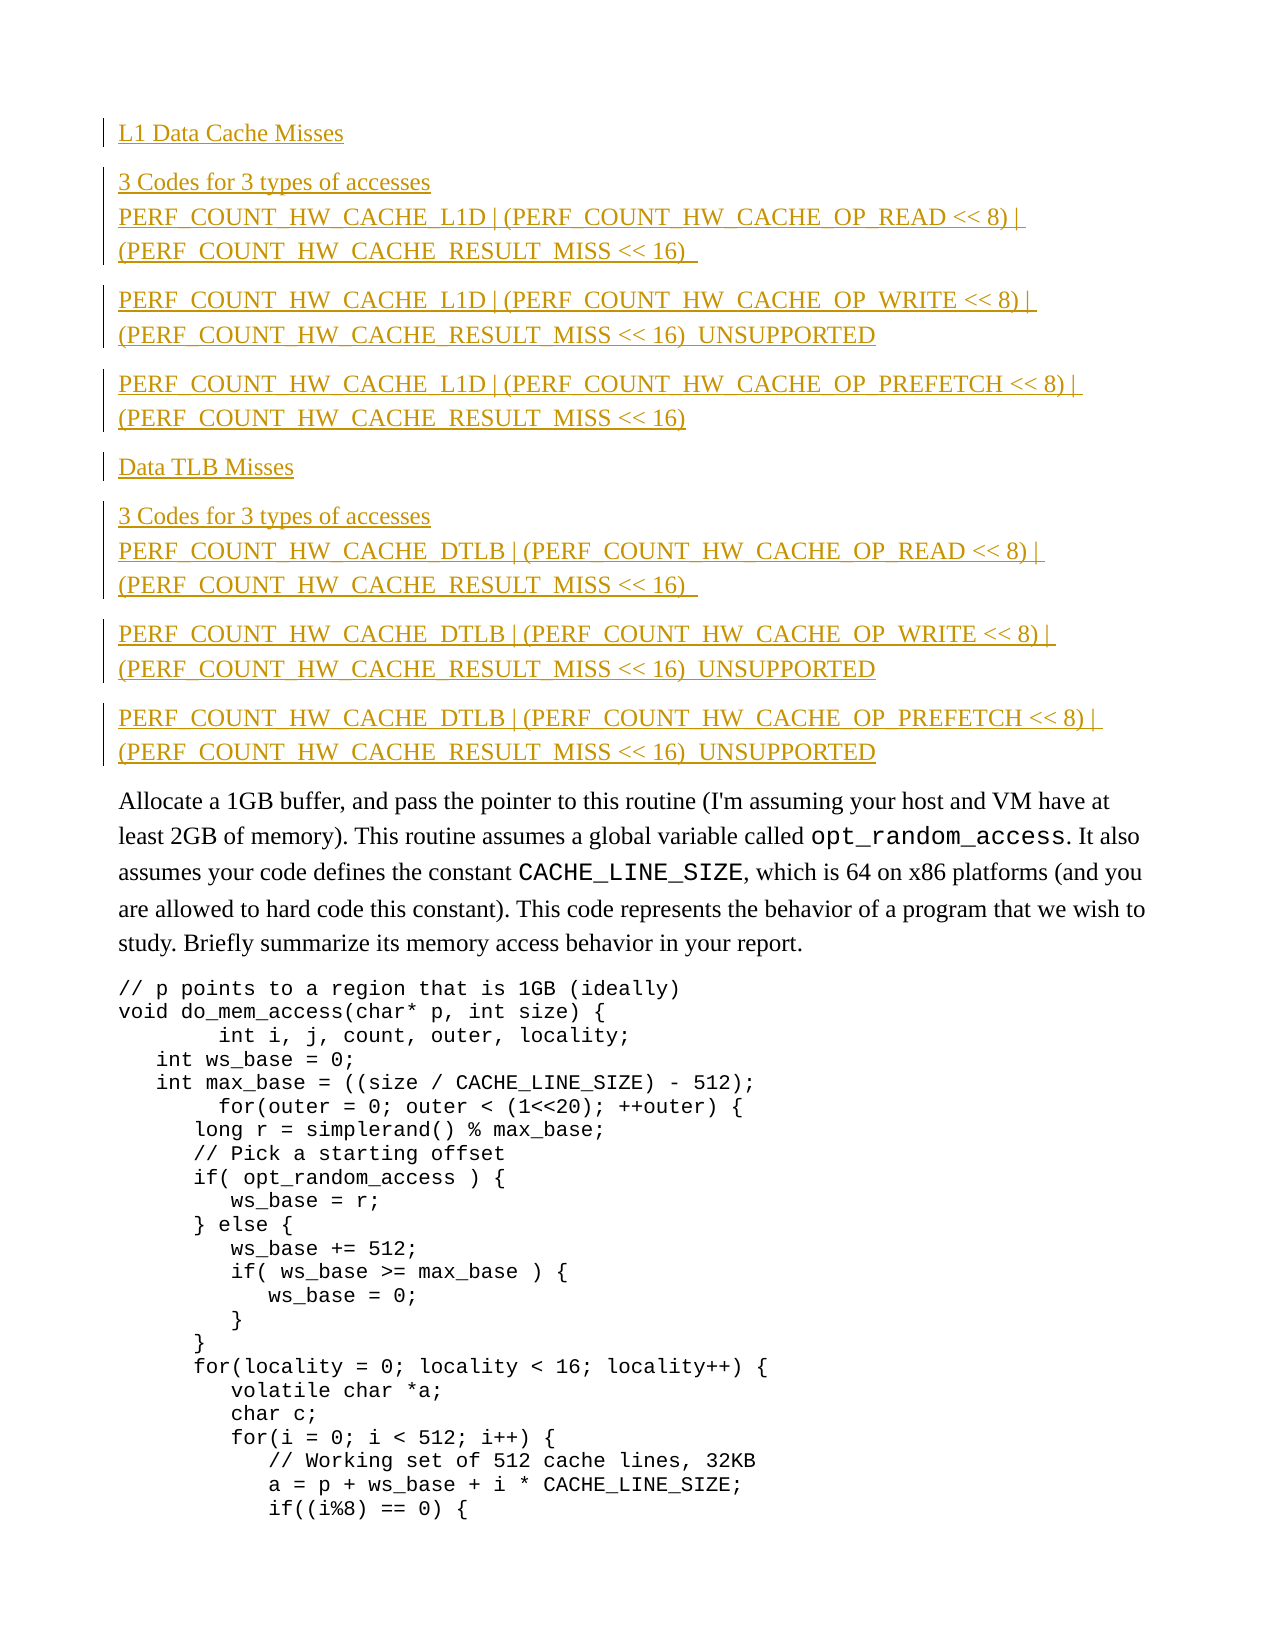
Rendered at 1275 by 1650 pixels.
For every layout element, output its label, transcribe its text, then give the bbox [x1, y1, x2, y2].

text PERF_COUNT_HW_CACHE_L1D | (PERF_COUNT_HW_CACHE_OP_PREFETCH << 8) | (PERF_COUNT_HW_CACHE_RESULT_MISS << 16) [118, 369, 1157, 432]
text Allocate a 1GB buffer, and pass the pointer to this routine (I'm assuming your host and VM have at least 2GB of memory). This routine assumes a global variable called opt_random_access. It also assumes your code defines the constant CACHE_LINE_SIZE, which is 64 on x86 platforms (and you are allowed to hard code this constant). This code represents the behavior of a program that we wish to study. Briefly summarize its memory access behavior in your report. [118, 786, 1157, 957]
text char c; [118, 1403, 1157, 1427]
text // Working set of 512 cache lines, 32KB [118, 1451, 1157, 1474]
text 3 Codes for 3 types of accesses PERF_COUNT_HW_CACHE_DTLB | (PERF_COUNT_HW_CACHE_OP_READ << 8) | (PERF_COUNT_HW_CACHE_RESULT_MISS << 16) [118, 501, 1157, 599]
text ws_base += 512; [118, 1238, 1157, 1261]
text PERF_COUNT_HW_CACHE_L1D | (PERF_COUNT_HW_CACHE_OP_WRITE << 8) | (PERF_COUNT_HW_CACHE_RESULT_MISS << 16) UNSUPPORTED [118, 285, 1157, 348]
text int max_base = ((size / CACHE_LINE_SIZE) - 512); [118, 1072, 1157, 1096]
text for(i = 0; i < 512; i++) { [118, 1427, 1157, 1451]
text 3 Codes for 3 types of accesses PERF_COUNT_HW_CACHE_L1D | (PERF_COUNT_HW_CACHE_OP_READ << 8) | (PERF_COUNT_HW_CACHE_RESULT_MISS << 16) [118, 167, 1157, 265]
text if( opt_random_access ) { [118, 1167, 1157, 1190]
text } else { [118, 1214, 1157, 1238]
text } [118, 1309, 1157, 1332]
text int ws_base = 0; [118, 1048, 1157, 1072]
text ws_base = r; [118, 1190, 1157, 1214]
text int i, j, count, outer, locality; [118, 1025, 1157, 1048]
text if( ws_base >= max_base ) { [118, 1261, 1157, 1285]
text for(locality = 0; locality < 16; locality++) { [118, 1356, 1157, 1379]
text volatile char *a; [118, 1379, 1157, 1403]
text Data TLB Misses [118, 452, 1157, 481]
text L1 Data Cache Misses [118, 118, 1157, 147]
text if((i%8) == 0) { [118, 1498, 1157, 1521]
text PERF_COUNT_HW_CACHE_DTLB | (PERF_COUNT_HW_CACHE_OP_WRITE << 8) | (PERF_COUNT_HW_CACHE_RESULT_MISS << 16) UNSUPPORTED [118, 619, 1157, 683]
text ws_base = 0; [118, 1285, 1157, 1309]
text a = p + ws_base + i * CACHE_LINE_SIZE; [118, 1474, 1157, 1498]
text } [118, 1332, 1157, 1356]
text // Pick a starting offset [118, 1143, 1157, 1167]
text PERF_COUNT_HW_CACHE_DTLB | (PERF_COUNT_HW_CACHE_OP_PREFETCH << 8) | (PERF_COUNT_HW_CACHE_RESULT_MISS << 16) UNSUPPORTED [118, 703, 1157, 766]
text long r = simplerand() % max_base; [118, 1119, 1157, 1143]
text // p points to a region that is 1GB (ideally) [118, 978, 1157, 1001]
text for(outer = 0; outer < (1<<20); ++outer) { [118, 1096, 1157, 1119]
text void do_mem_access(char* p, int size) { [118, 1001, 1157, 1025]
